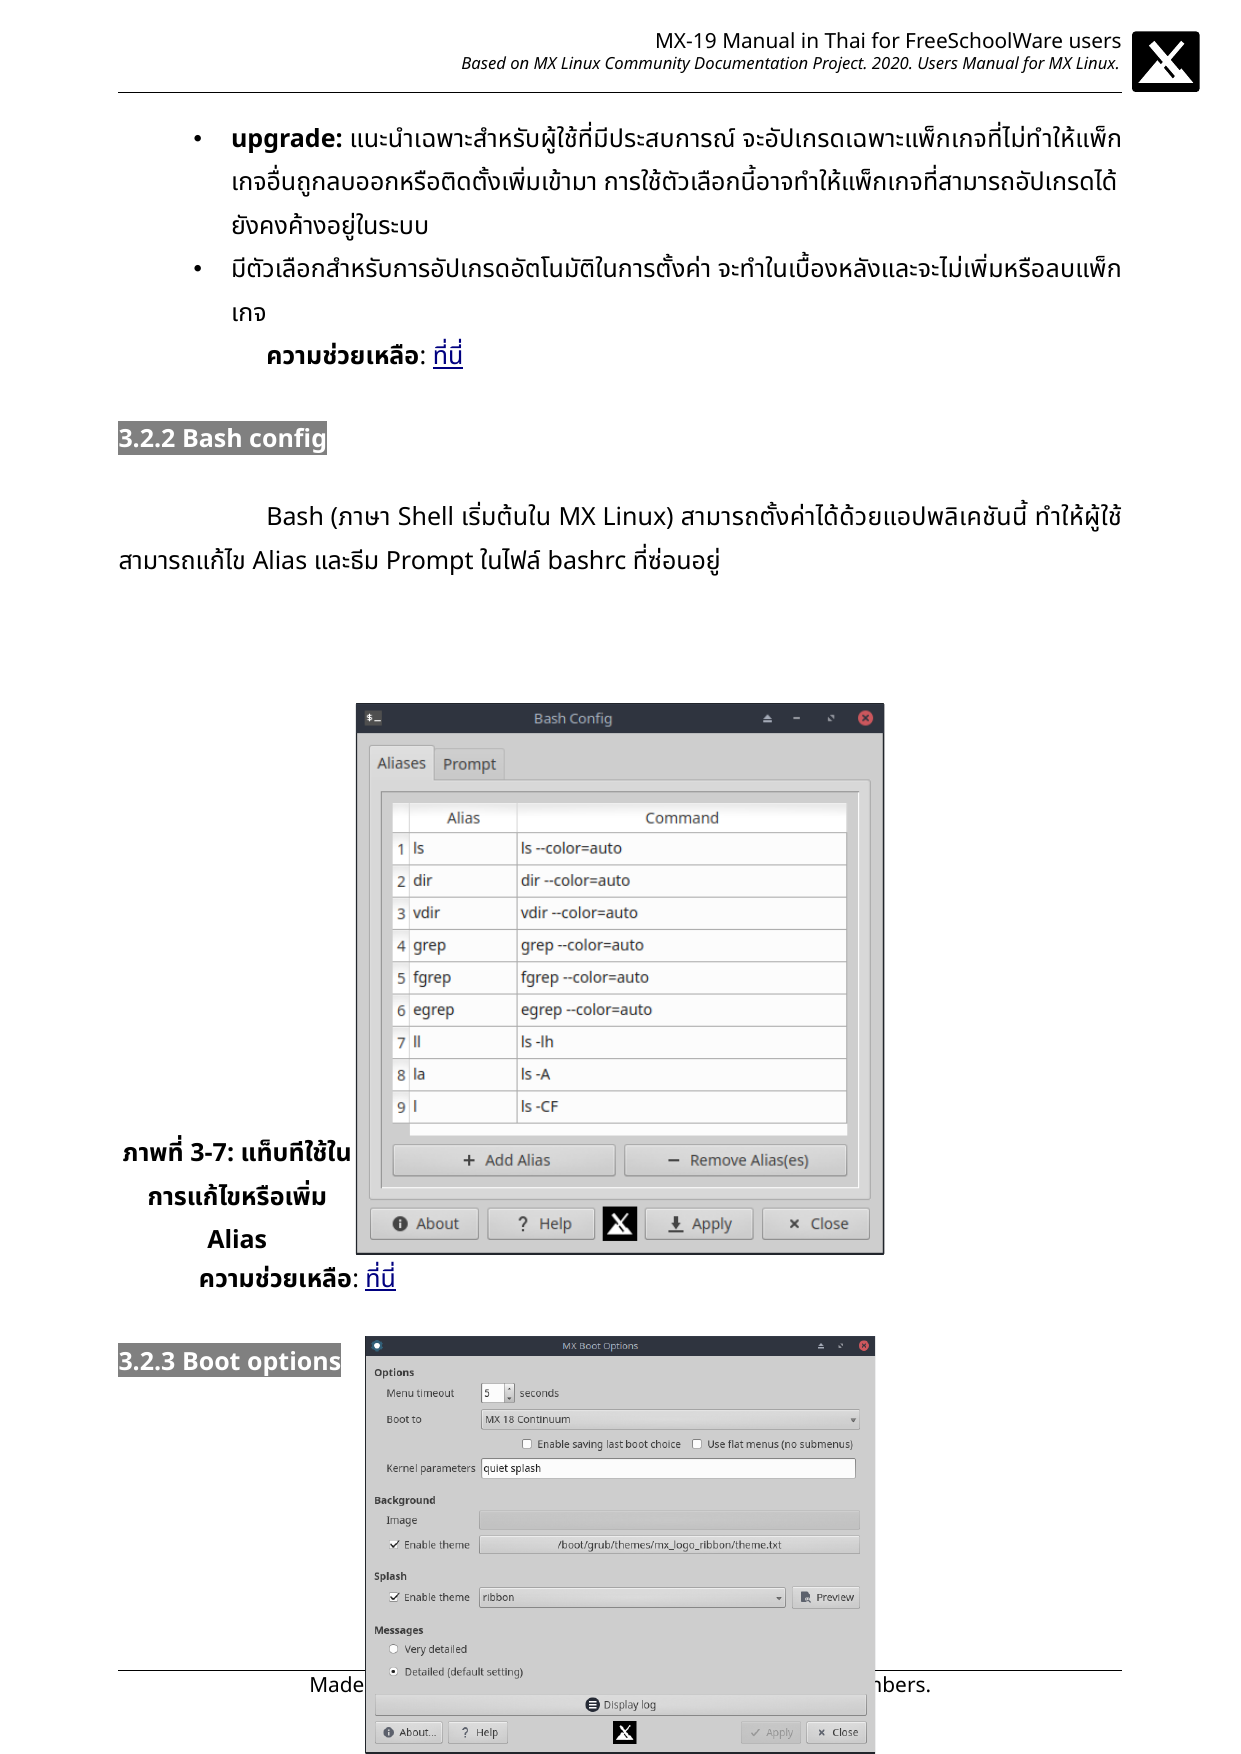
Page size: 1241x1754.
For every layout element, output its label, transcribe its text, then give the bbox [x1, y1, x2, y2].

text 3.2.3 Boot options [118, 1343, 365, 1377]
text ความช่วยเหลือ: ที่นี่ [118, 1260, 1122, 1298]
list มีตัวเลือกสำหรับการอัปเกรดอัตโนมัติในการตั้งค่า จะทำในเบื้องหลังและจะไม่เพิ่มหรือลบแพ็กเกจ [193, 251, 1122, 332]
text ภาพที่ 3-7: แท็บทีใช้ในการแก้ไขหรือเพิ่ม Alias [118, 1135, 355, 1255]
picture [355, 703, 885, 1255]
list upgrade: แนะนำเฉพาะสำหรับผู้ใช้ที่มีประสบการณ์ จะอัปเกรดเฉพาะแพ็กเกจที่ไม่ทำให้แพ็กเกจอื่นถูกลบออกหรือติดตั้งเพิ่มเข้ามา การใช้ตัวเลือกนี้อาจทำให้แพ็กเกจที่สามารถอัปเกรดได้ยังคงค้างอยู่ในระบบ [193, 121, 1122, 245]
text [876, 1343, 1122, 1377]
text 3.2.2 Bash config [118, 421, 1122, 455]
text Bash (ภาษา Shell เริ่มต้นใน MX Linux) สามารถตั้งค่าได้ด้วยแอปพลิเคชันนี้ ทำให้ผู้ใช้สามารถแก้ไข Alias และธีม Prompt ในไฟล์ bashrc ที่ซ่อนอยู่ [118, 499, 1122, 581]
text ความช่วยเหลือ: ที่นี่ [118, 338, 1122, 376]
text [885, 1135, 1122, 1255]
picture [365, 1336, 876, 1754]
